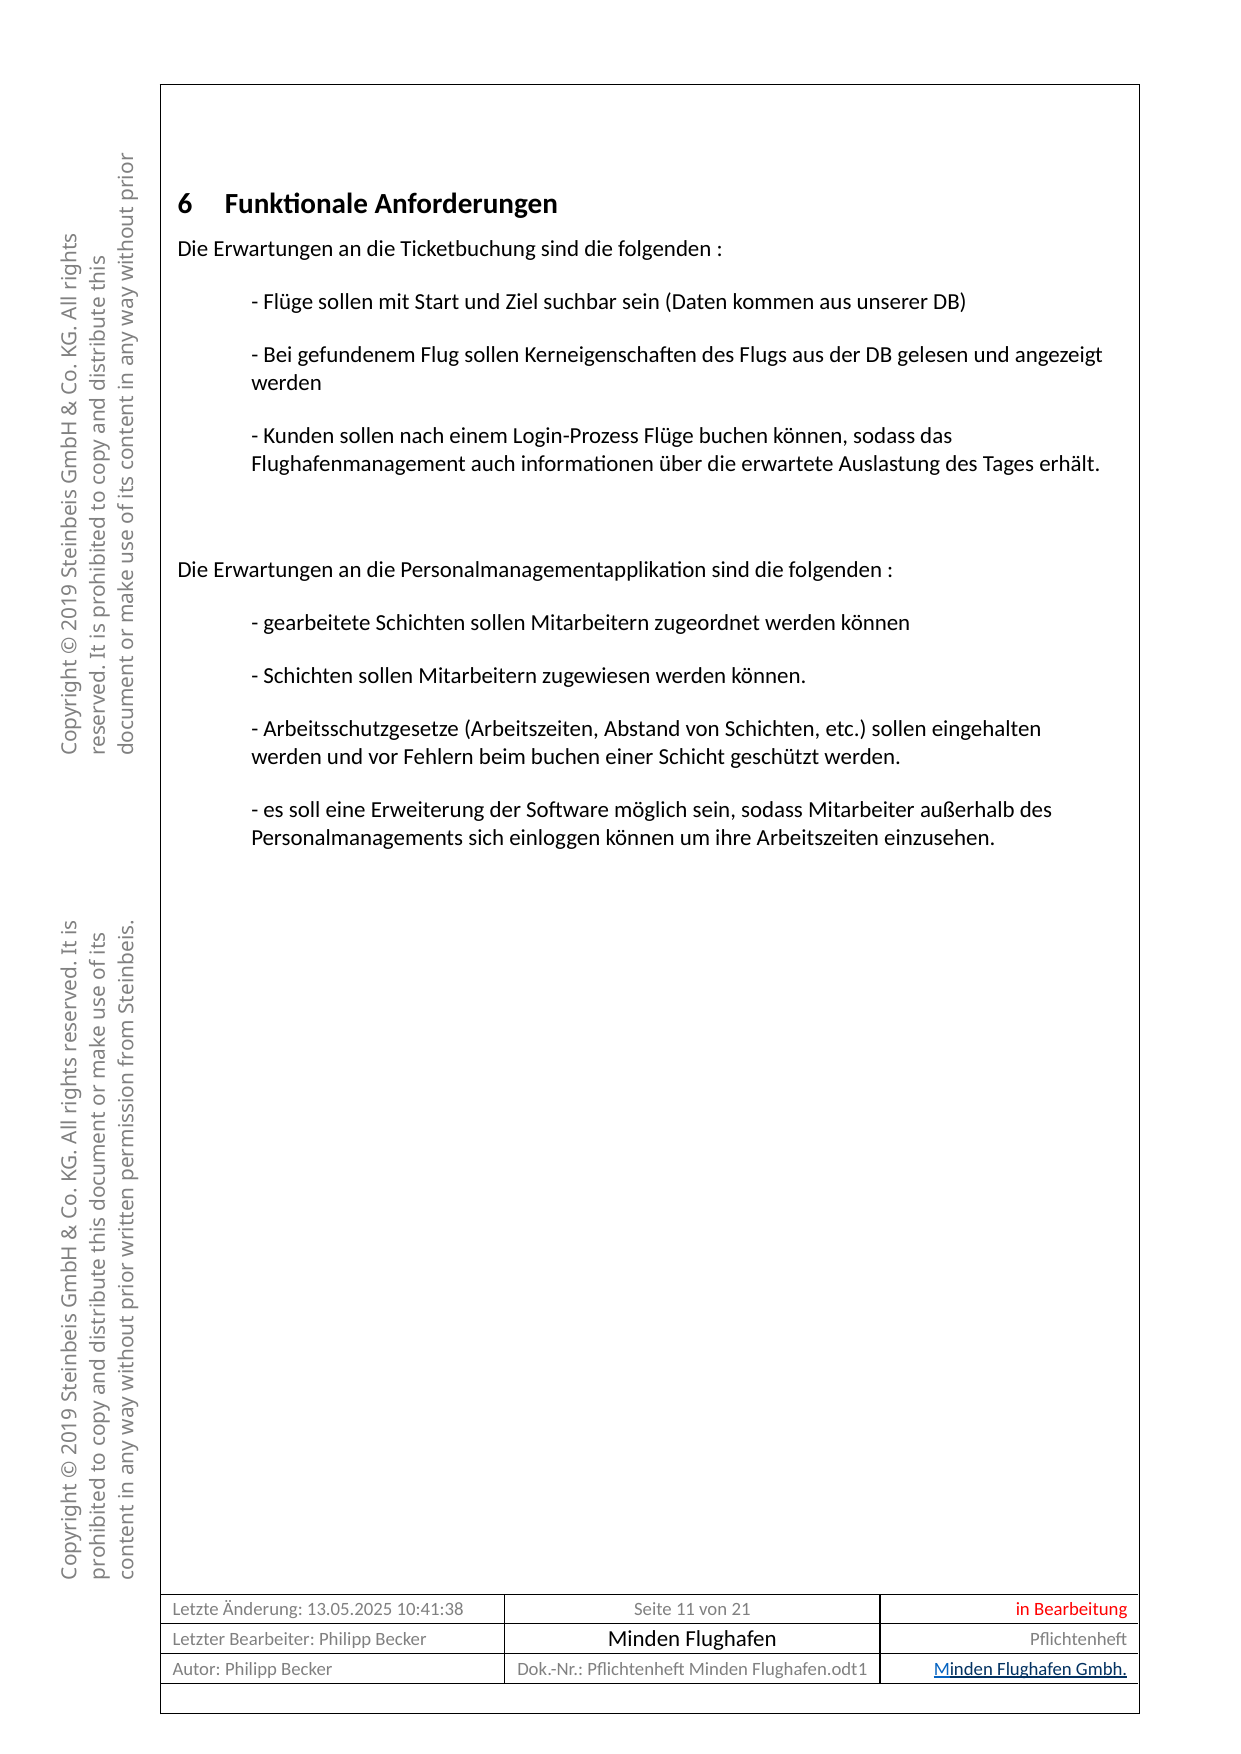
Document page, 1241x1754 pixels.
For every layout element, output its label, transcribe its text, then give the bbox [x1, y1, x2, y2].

text Die Erwartungen an die Ticketbuchung sind die folgenden : [177, 234, 1122, 262]
text - Schichten sollen Mitarbeitern zugewiesen werden können. [177, 661, 1122, 689]
text - Kunden sollen nach einem Login-Prozess Flüge buchen können, sodass das Flughafenmanagement auch informationen über die erwartete Auslastung des Tages erhält. [177, 421, 1122, 477]
subtitle Funktionale Anforderungen [177, 186, 1122, 221]
text - gearbeitete Schichten sollen Mitarbeitern zugeordnet werden können [177, 608, 1122, 636]
text - Flüge sollen mit Start und Ziel suchbar sein (Daten kommen aus unserer DB) [177, 287, 1122, 315]
text - Bei gefundenem Flug sollen Kerneigenschaften des Flugs aus der DB gelesen und angezeigt werden [177, 340, 1122, 396]
text - es soll eine Erweiterung der Software möglich sein, sodass Mitarbeiter außerhalb des Personalmanagements sich einloggen können um ihre Arbeitszeiten einzusehen. [177, 795, 1122, 851]
text Die Erwartungen an die Personalmanagementapplikation sind die folgenden : [177, 555, 1122, 583]
text - Arbeitsschutzgesetze (Arbeitszeiten, Abstand von Schichten, etc.) sollen eingehalten werden und vor Fehlern beim buchen einer Schicht geschützt werden. [177, 714, 1122, 770]
